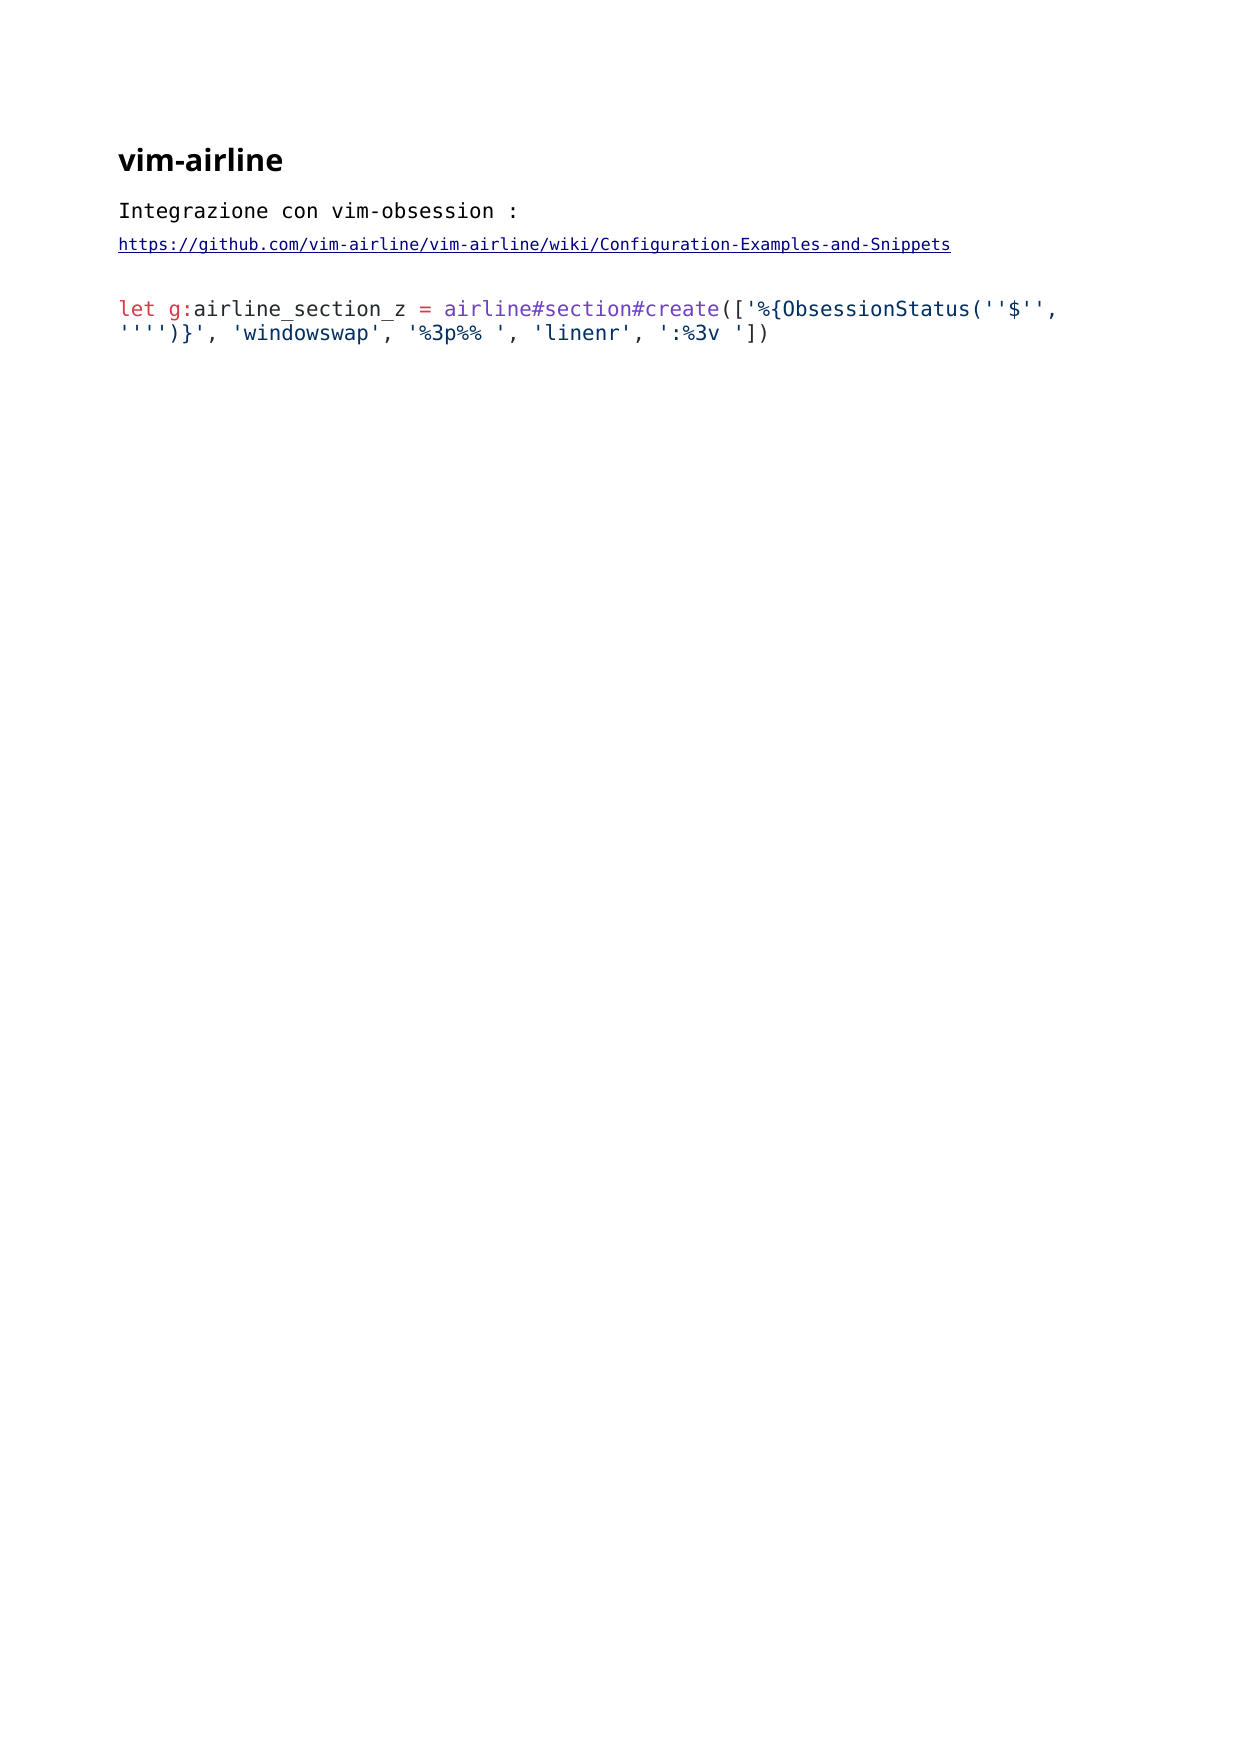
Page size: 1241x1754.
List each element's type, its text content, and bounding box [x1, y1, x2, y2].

text Integrazione con vim-obsession : [118, 199, 1122, 223]
subtitle vim-airline [118, 139, 1122, 181]
text https://github.com/vim-airline/vim-airline/wiki/Configuration-Examples-and-Snippets [118, 235, 1122, 255]
text let g:airline_section_z = airline#section#create(['%{ObsessionStatus(''$'', '''')}', 'windowswap', '%3p%% ', 'linenr', ':%3v ']) [118, 297, 1122, 345]
